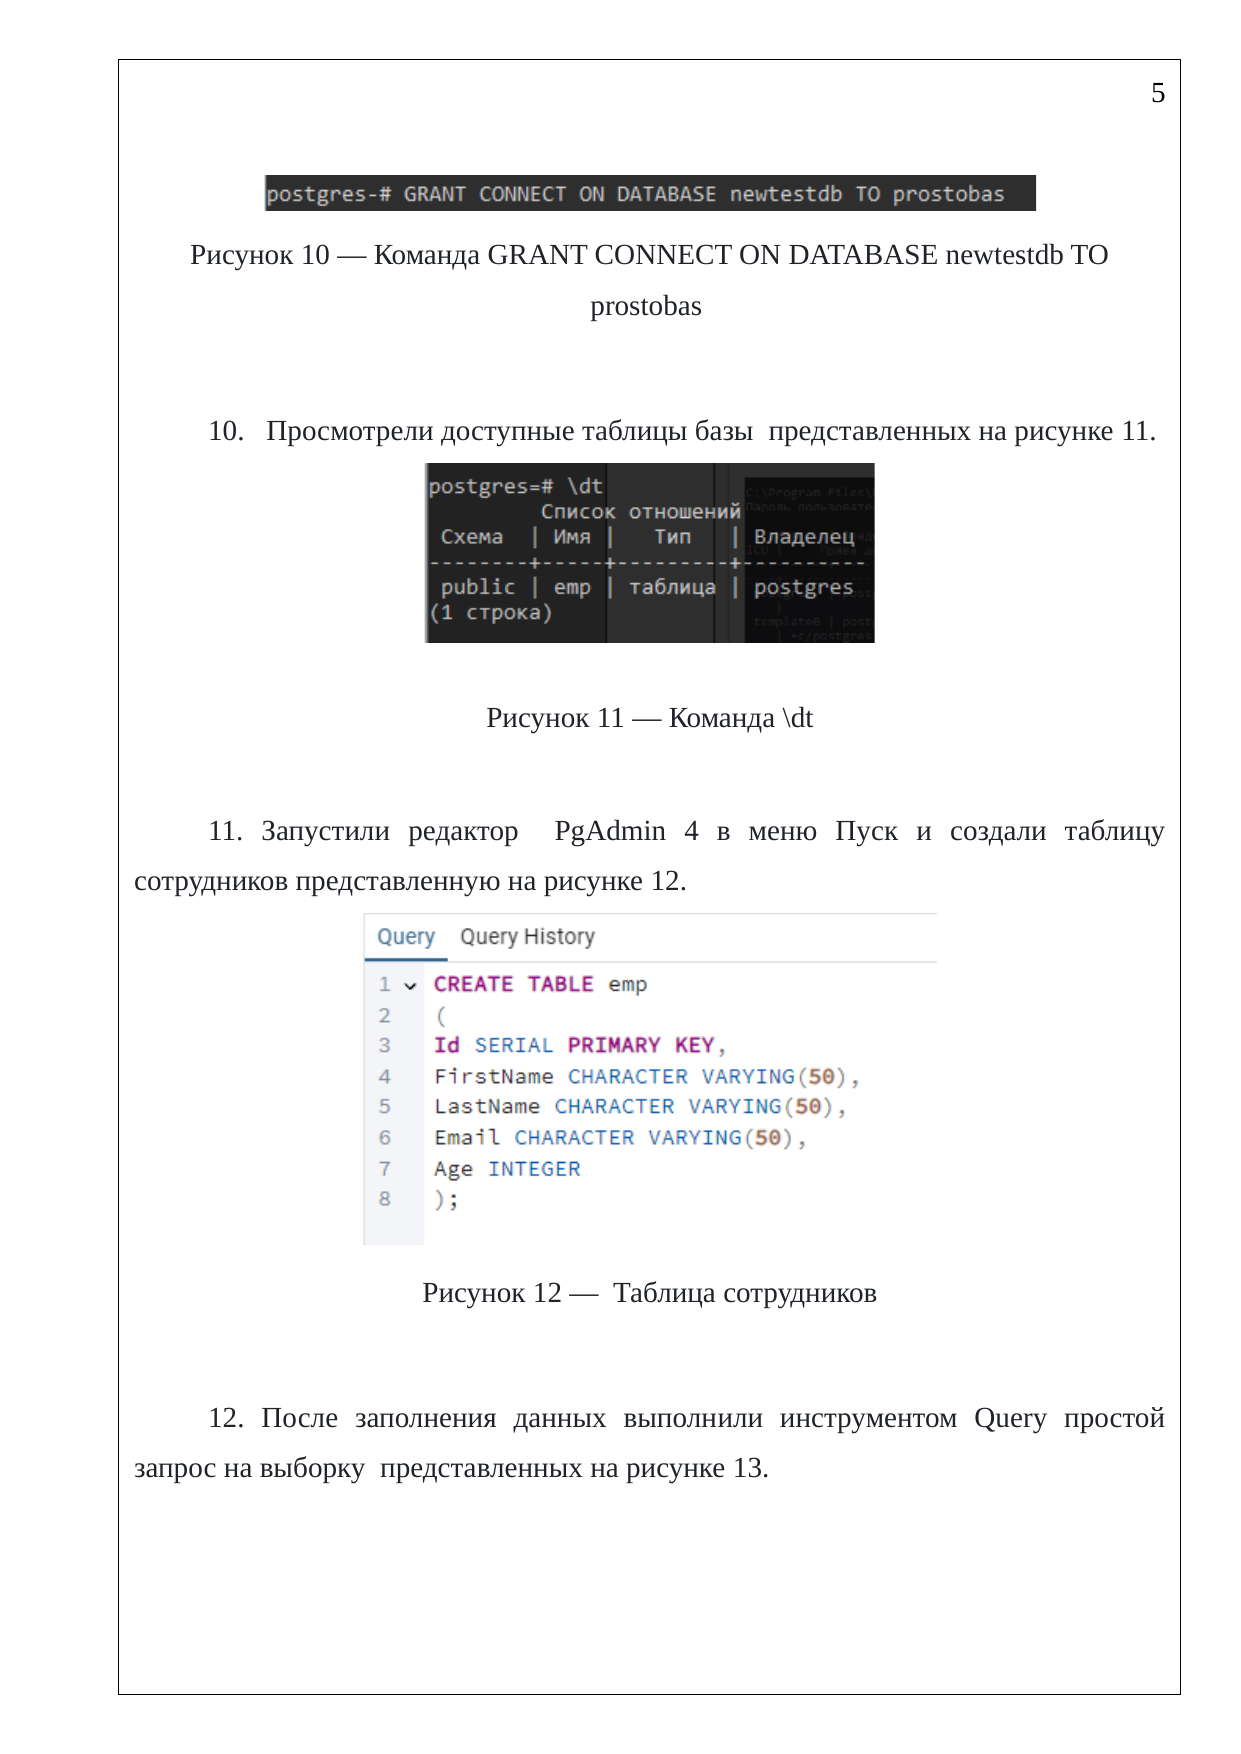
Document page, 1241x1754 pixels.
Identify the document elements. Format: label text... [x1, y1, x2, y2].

text Рисунок 12 — Таблица сотрудников [134, 1275, 1165, 1309]
picture [424, 463, 875, 643]
text 10. Просмотрели доступные таблицы базы представленных на рисунке 11. [134, 413, 1165, 446]
text 12. После заполнения данных выполнили инструментом Query простой запрос на выборку представленных на рисунке 13. [134, 1400, 1165, 1484]
picture [362, 913, 938, 1245]
text 5 [134, 75, 1165, 108]
text Рисунок 11 — Команда \dt [134, 700, 1165, 734]
text 11. Запустили редактор PgAdmin 4 в меню Пуск и создали таблицу сотрудников представленную на рисунке 12. [134, 813, 1165, 897]
picture [262, 175, 1037, 211]
text Рисунок 10 — Команда GRANT CONNECT ON DATABASE newtestdb TO prostobas [134, 237, 1165, 321]
